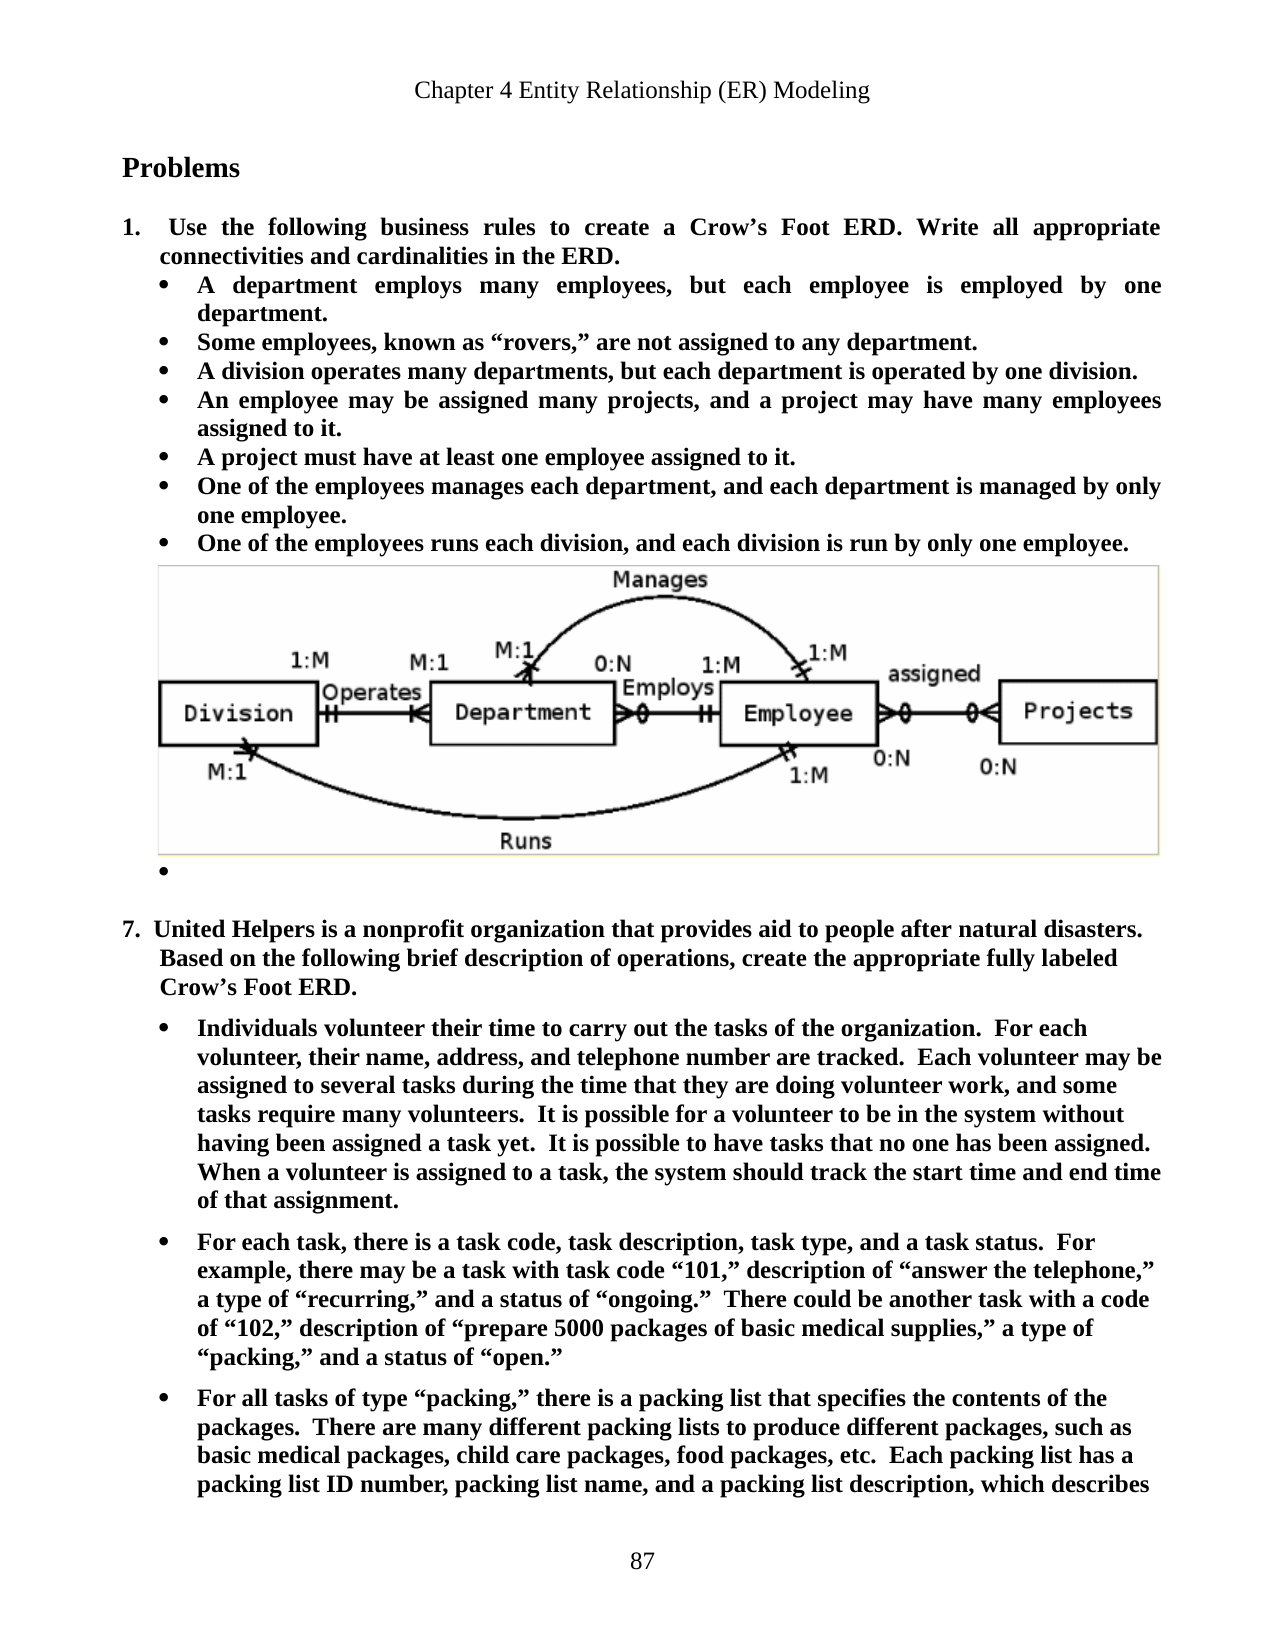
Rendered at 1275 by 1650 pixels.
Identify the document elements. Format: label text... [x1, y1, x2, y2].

list A department employs many employees, but each employee is employed by one department. [159, 270, 1162, 327]
picture [157, 565, 1161, 857]
list For each task, there is a task code, task description, task type, and a task status. For example, there may be a task with task code “101,” description of “answer the telephone,” a type of “recurring,” and a status of “ongoing.” There could be another task with a code of “102,” description of “prepare 5000 packages of basic medical supplies,” a type of “packing,” and a status of “open.” [159, 1227, 1162, 1371]
text 7. United Helpers is a nonprofit organization that provides aid to people after natural disasters. Based on the following brief description of operations, create the appropriate fully labeled Crow’s Foot ERD. [122, 914, 1162, 1001]
text Problems [122, 150, 1162, 183]
list A division operates many departments, but each department is operated by one division. [159, 356, 1162, 385]
list An employee may be assigned many projects, and a project may have many employees assigned to it. [159, 385, 1162, 442]
text 1. Use the following business rules to create a Crow’s Foot ERD. Write all appropriate connectivities and cardinalities in the ERD. [122, 212, 1162, 270]
list One of the employees runs each division, and each division is run by only one employee. [159, 528, 1162, 557]
list For all tasks of type “packing,” there is a packing list that specifies the contents of the packages. There are many different packing lists to produce different packages, such as basic medical packages, child care packages, food packages, etc. Each packing list has a packing list ID number, packing list name, and a packing list description, which describes [159, 1383, 1162, 1498]
list A project must have at least one employee assigned to it. [159, 442, 1162, 471]
list Some employees, known as “rovers,” are not assigned to any department. [159, 327, 1162, 356]
list Individuals volunteer their time to carry out the tasks of the organization. For each volunteer, their name, address, and telephone number are tracked. Each volunteer may be assigned to several tasks during the time that they are doing volunteer work, and some tasks require many volunteers. It is possible for a volunteer to be in the system without having been assigned a task yet. It is possible to have tasks that no one has been assigned. When a volunteer is assigned to a task, the system should track the start time and end time of that assignment. [159, 1013, 1162, 1214]
list One of the employees manages each department, and each department is managed by only one employee. [159, 471, 1162, 528]
